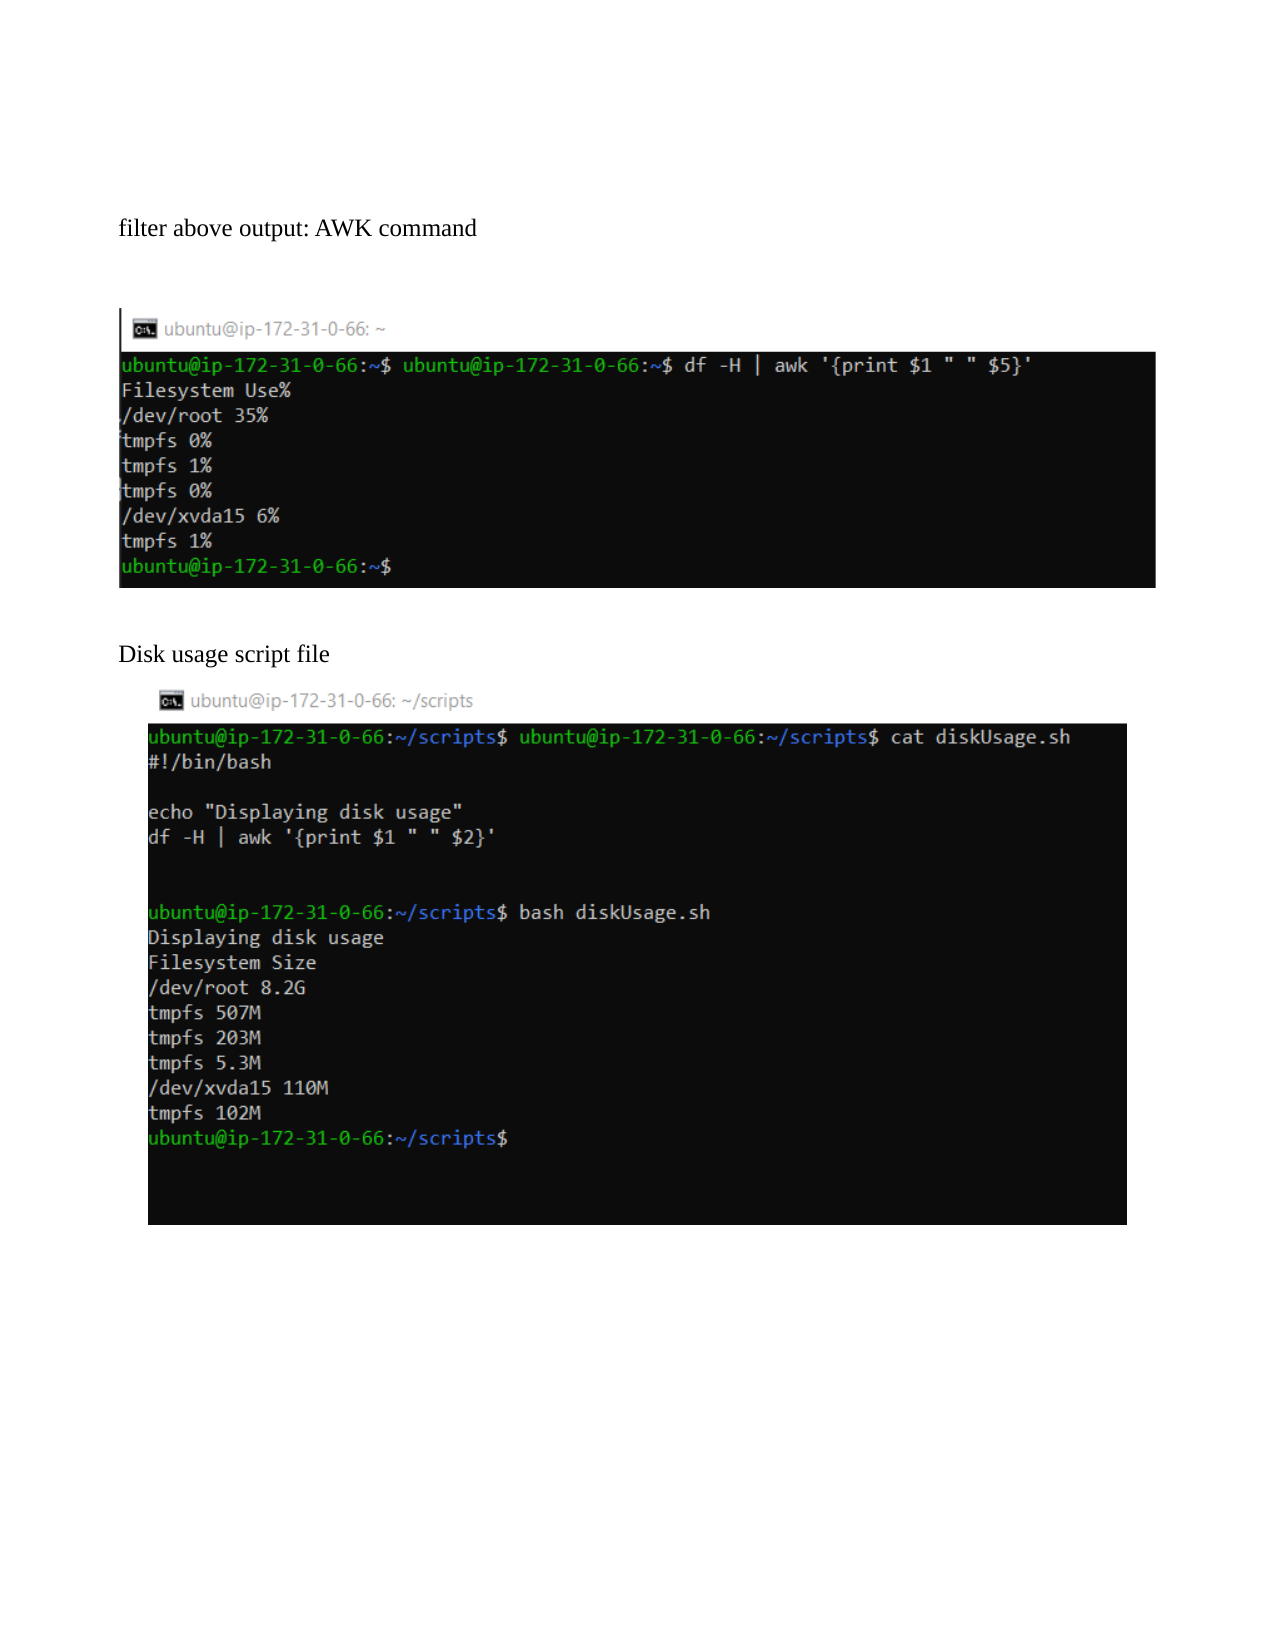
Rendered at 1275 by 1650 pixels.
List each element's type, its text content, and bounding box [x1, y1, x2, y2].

text Disk usage script file [118, 639, 1157, 668]
text filter above output: AWK command [118, 213, 1157, 242]
picture [148, 686, 1127, 1225]
picture [119, 308, 1156, 588]
